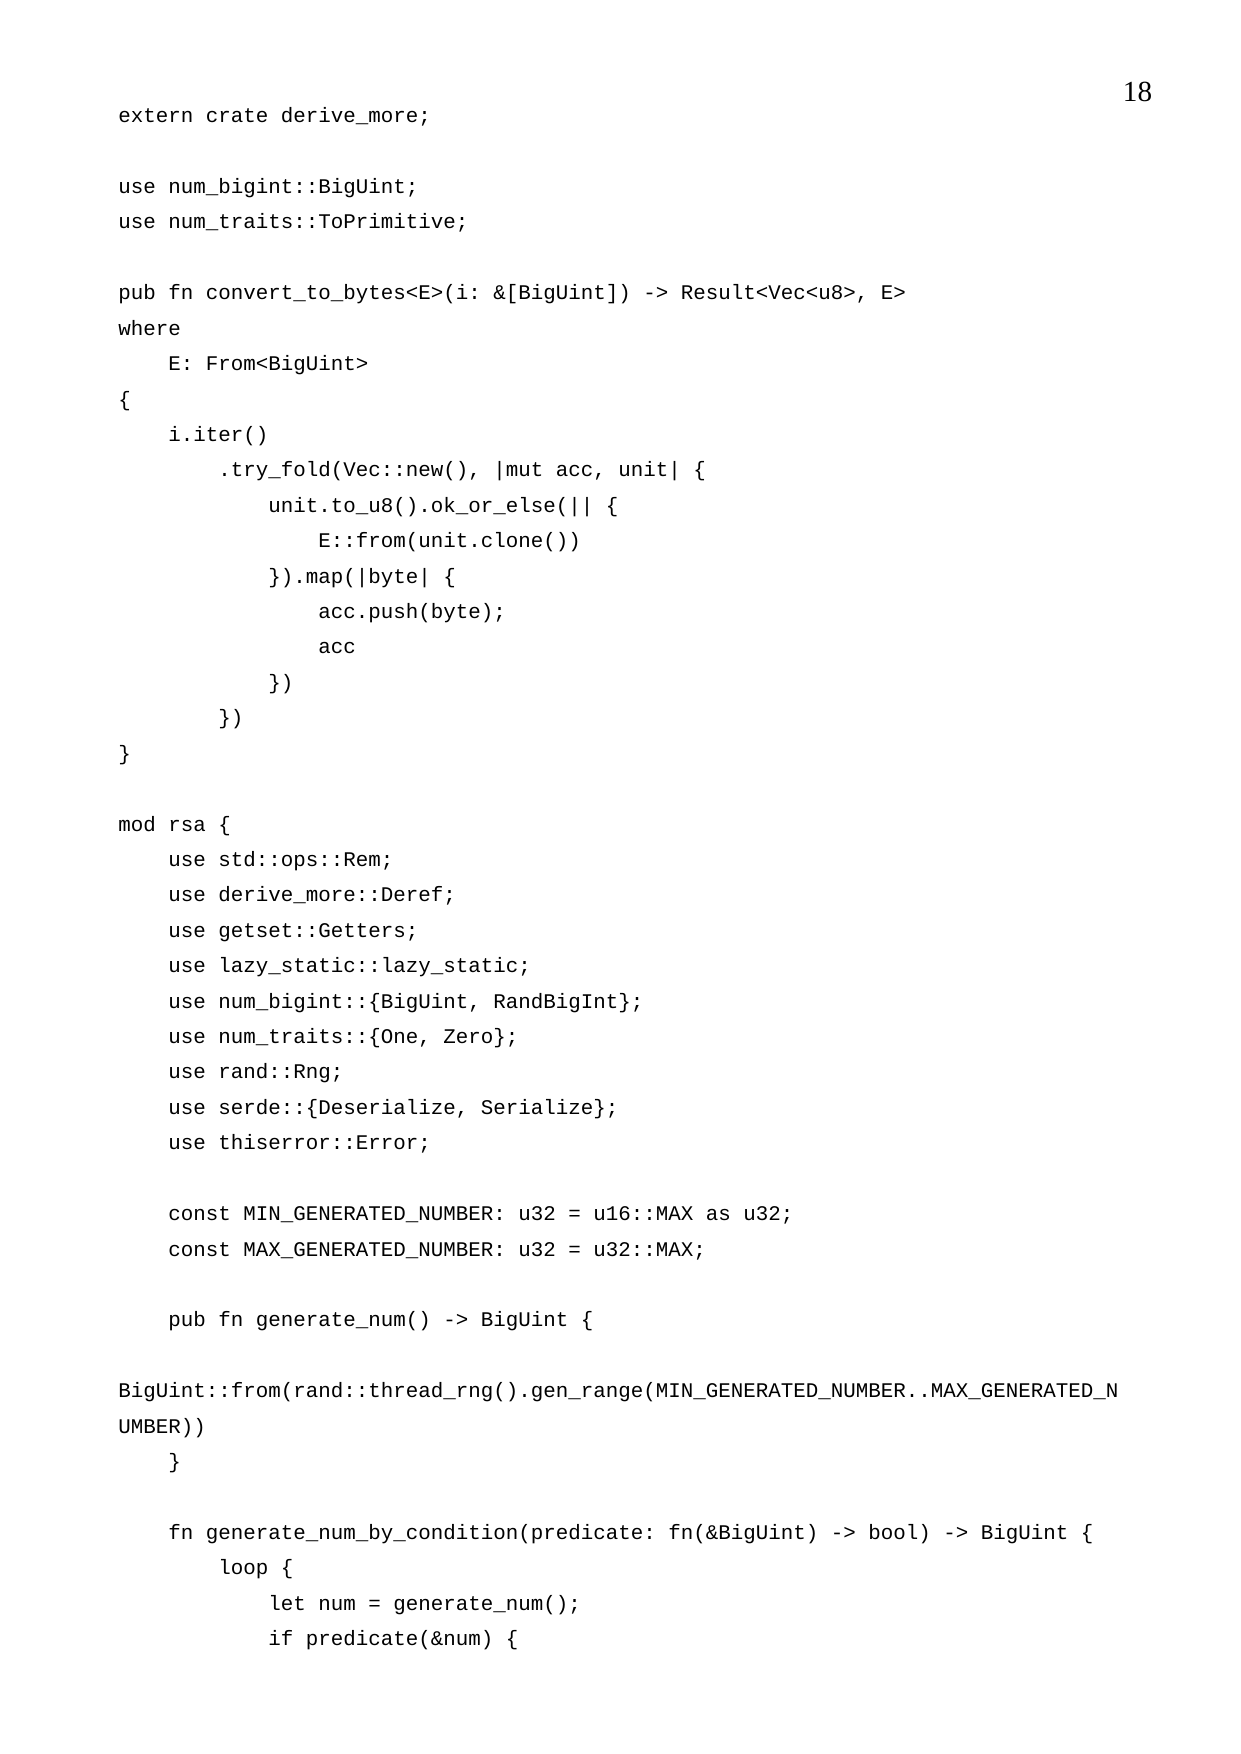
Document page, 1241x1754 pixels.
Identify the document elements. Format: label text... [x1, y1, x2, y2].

text use std::ops::Rem; [118, 849, 1122, 873]
text use num_traits::{One, Zero}; [118, 1026, 1122, 1050]
text if predicate(&num) { [118, 1628, 1122, 1652]
text unit.to_u8().ok_or_else(|| { [118, 495, 1122, 518]
text let num = generate_num(); [118, 1593, 1122, 1616]
text use lazy_static::lazy_static; [118, 955, 1122, 979]
text use rand::Rng; [118, 1061, 1122, 1085]
text }) [118, 672, 1122, 696]
text use derive_more::Deref; [118, 884, 1122, 908]
text acc [118, 636, 1122, 660]
text loop { [118, 1557, 1122, 1581]
text fn generate_num_by_condition(predicate: fn(&BigUint) -> bool) -> BigUint { [118, 1522, 1122, 1546]
text use thiserror::Error; [118, 1132, 1122, 1156]
text extern crate derive_more; [118, 105, 1122, 129]
text use getset::Getters; [118, 920, 1122, 943]
text acc.push(byte); [118, 601, 1122, 625]
text use num_bigint::BigUint; [118, 176, 1122, 200]
text use num_traits::ToPrimitive; [118, 211, 1122, 235]
text pub fn convert_to_bytes<E>(i: &[BigUint]) -> Result<Vec<u8>, E> [118, 282, 1122, 306]
text BigUint::from(rand::thread_rng().gen_range(MIN_GENERATED_NUMBER..MAX_GENERATED_NUMBER)) [118, 1345, 1122, 1439]
text E::from(unit.clone()) [118, 530, 1122, 554]
text const MAX_GENERATED_NUMBER: u32 = u32::MAX; [118, 1238, 1122, 1262]
text } [118, 743, 1122, 766]
text mod rsa { [118, 813, 1122, 837]
text E: From<BigUint> [118, 353, 1122, 377]
text { [118, 388, 1122, 412]
text i.iter() [118, 424, 1122, 448]
text const MIN_GENERATED_NUMBER: u32 = u16::MAX as u32; [118, 1203, 1122, 1227]
text }).map(|byte| { [118, 566, 1122, 589]
text .try_fold(Vec::new(), |mut acc, unit| { [118, 459, 1122, 483]
text pub fn generate_num() -> BigUint { [118, 1309, 1122, 1333]
text use num_bigint::{BigUint, RandBigInt}; [118, 991, 1122, 1014]
text use serde::{Deserialize, Serialize}; [118, 1097, 1122, 1121]
text }) [118, 707, 1122, 731]
text where [118, 318, 1122, 341]
text } [118, 1451, 1122, 1475]
